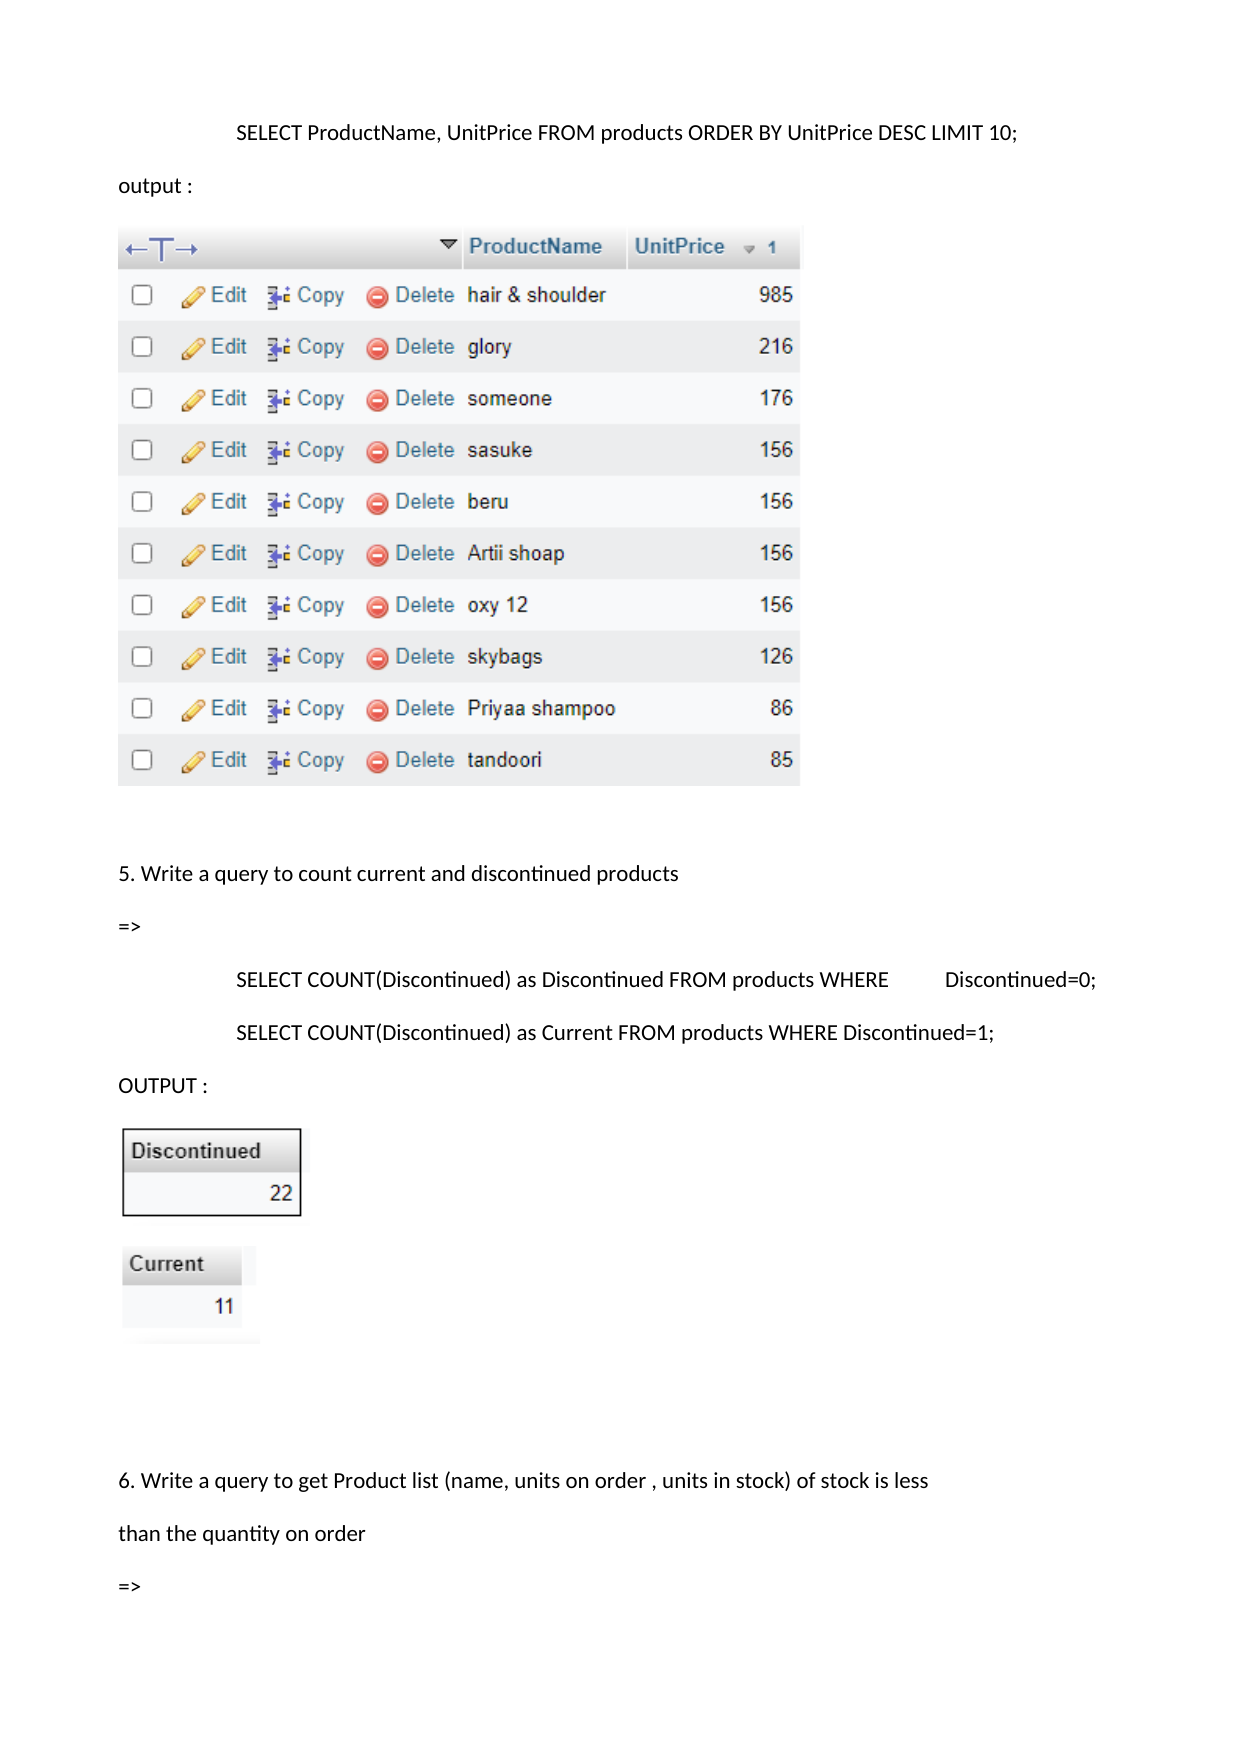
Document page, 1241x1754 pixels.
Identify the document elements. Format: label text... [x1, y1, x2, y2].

text => [118, 912, 1122, 940]
text SELECT COUNT(Discontinued) as Current FROM products WHERE Discontinued=1; [118, 1018, 1122, 1046]
text SELECT ProductName, UnitPrice FROM products ORDER BY UnitPrice DESC LIMIT 10; [118, 118, 1122, 146]
text than the quantity on order [118, 1519, 1122, 1547]
text output : [118, 171, 1122, 199]
text SELECT COUNT(Discontinued) as Discontinued FROM products WHERE Discontinued=0; [118, 965, 1122, 993]
text 6. Write a query to get Product list (name, units on order , units in stock) of stock is less [118, 1466, 1122, 1494]
text => [118, 1572, 1122, 1600]
text 5. Write a query to count current and discontinued products [118, 859, 1122, 887]
text OUTPUT : [118, 1071, 1122, 1099]
